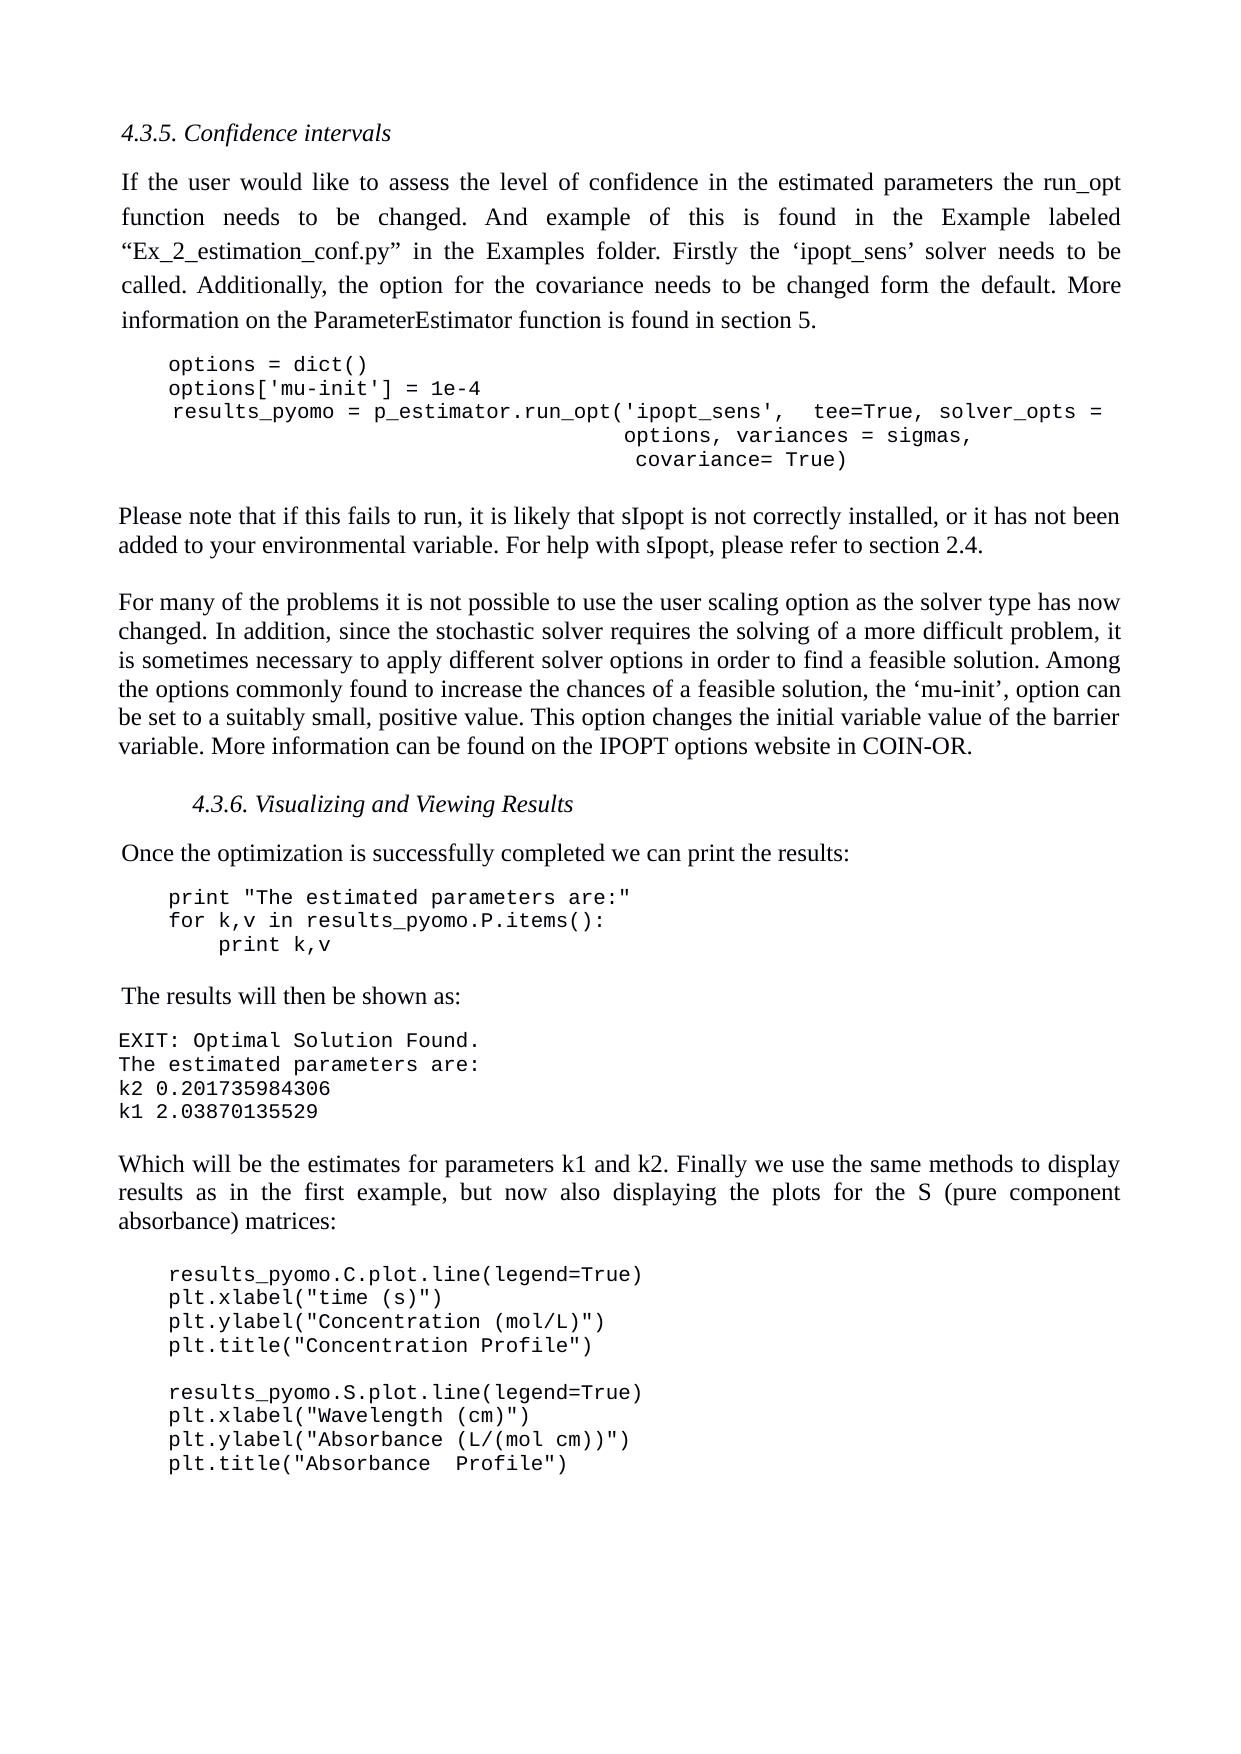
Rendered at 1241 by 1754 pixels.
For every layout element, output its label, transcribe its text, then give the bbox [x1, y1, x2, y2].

text The estimated parameters are: [118, 1054, 1116, 1078]
text Please note that if this fails to run, it is likely that sIpopt is not correctly installed, or it has not been added to your environmental variable. For help with sIpopt, please refer to section 2.4. [118, 501, 1122, 559]
text print "The estimated parameters are:" [118, 887, 1116, 910]
text 4.3.6. Visualizing and Viewing Results [121, 789, 1122, 817]
text options['mu-init'] = 1e-4 [118, 378, 1116, 401]
text plt.ylabel("Concentration (mol/L)") [118, 1311, 1116, 1334]
text options = dict() [118, 354, 1116, 378]
text plt.title("Concentration Profile") [118, 1334, 1116, 1358]
text results_pyomo.C.plot.line(legend=True) [118, 1264, 1116, 1287]
text plt.title("Absorbance Profile") [118, 1453, 1116, 1476]
text The results will then be shown as: [121, 981, 1122, 1010]
text print k,v [118, 934, 1116, 958]
text k1 2.03870135529 [118, 1101, 1116, 1125]
text results_pyomo = p_estimator.run_opt('ipopt_sens', tee=True, solver_opts = options, variances = sigmas, covariance= True) [118, 401, 1116, 472]
text If the user would like to assess the level of confidence in the estimated parameters the run_opt function needs to be changed. And example of this is found in the Example labeled “Ex_2_estimation_conf.py” in the Examples folder. Firstly the ‘ipopt_sens’ solver needs to be called. Additionally, the option for the covariance needs to be changed form the default. More information on the ParameterEstimator function is found in section 5. [121, 167, 1122, 334]
text plt.xlabel("time (s)") [118, 1287, 1116, 1311]
text For many of the problems it is not possible to use the user scaling option as the solver type has now changed. In addition, since the stochastic solver requires the solving of a more difficult problem, it is sometimes necessary to apply different solver options in order to find a feasible solution. Among the options commonly found to increase the chances of a feasible solution, the ‘mu-init’, option can be set to a suitably small, positive value. This option changes the initial variable value of the barrier variable. More information can be found on the IPOPT options website in COIN-OR. [118, 587, 1122, 760]
text plt.xlabel("Wavelength (cm)") [118, 1406, 1116, 1429]
text k2 0.201735984306 [118, 1078, 1116, 1101]
text EXIT: Optimal Solution Found. [118, 1030, 1116, 1054]
text plt.ylabel("Absorbance (L/(mol cm))") [118, 1429, 1116, 1453]
text results_pyomo.S.plot.line(legend=True) [118, 1382, 1116, 1406]
text Which will be the estimates for parameters k1 and k2. Finally we use the same methods to display results as in the first example, but now also displaying the plots for the S (pure component absorbance) matrices: [118, 1149, 1122, 1235]
text 4.3.5. Confidence intervals [121, 118, 1122, 147]
text Once the optimization is successfully completed we can print the results: [121, 838, 1122, 866]
text for k,v in results_pyomo.P.items(): [118, 910, 1116, 934]
